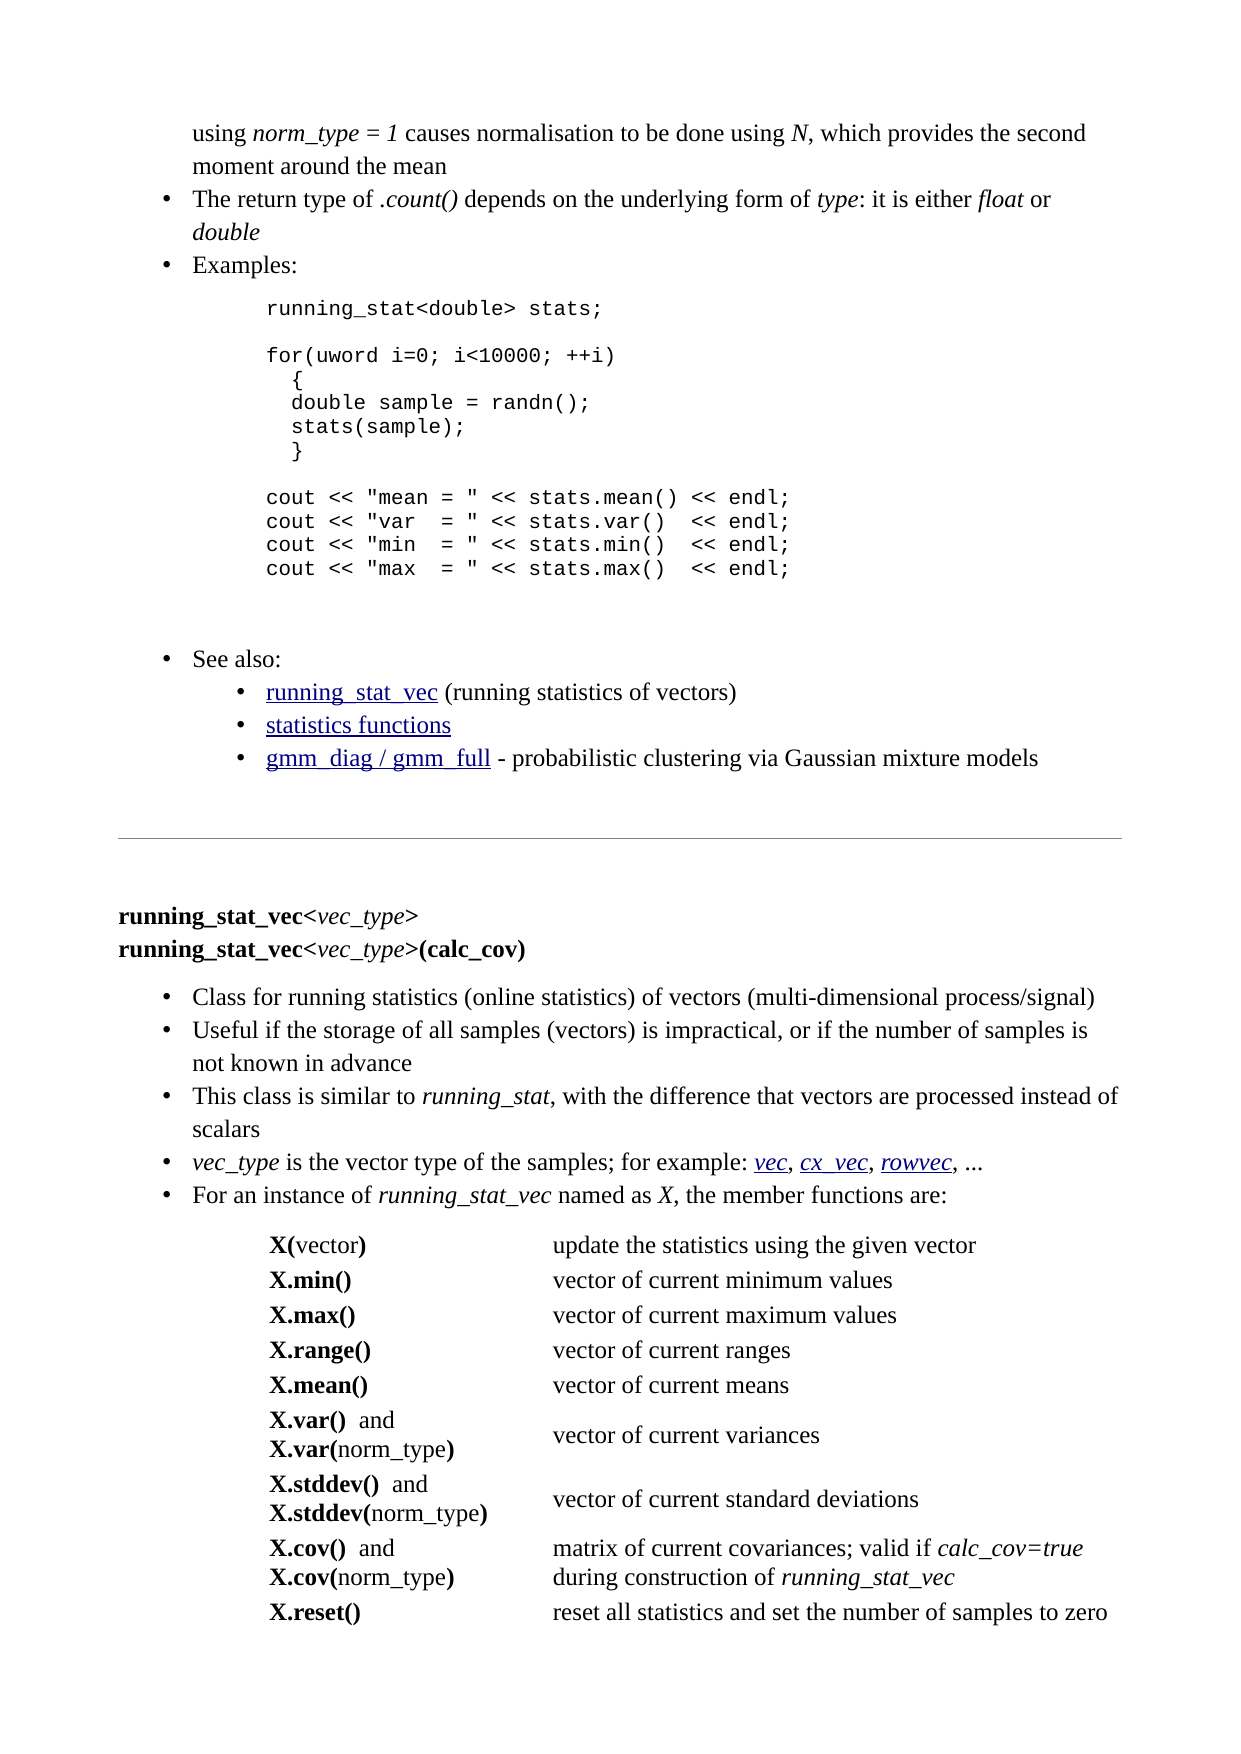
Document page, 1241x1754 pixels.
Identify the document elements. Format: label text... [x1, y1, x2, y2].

table_cell X.cov() and X.cov(norm_type) [266, 1530, 534, 1594]
table_header update the statistics using the given vector [550, 1228, 1122, 1262]
table_cell vector of current maximum values [550, 1298, 1122, 1332]
list statistics functions [236, 710, 1122, 739]
list stats(sample); [236, 416, 1122, 440]
list running_stat<double> stats; [236, 298, 1122, 321]
table_cell [534, 1530, 549, 1594]
table_cell X.reset() [266, 1594, 534, 1629]
list cout << "mean = " << stats.mean() << endl; [236, 487, 1122, 511]
table_cell reset all statistics and set the number of samples to zero [550, 1594, 1122, 1629]
table_cell vector of current standard deviations [550, 1466, 1122, 1530]
table_cell [534, 1466, 549, 1530]
table_header [534, 1228, 549, 1262]
table_cell X.min() [266, 1263, 534, 1297]
table_cell [534, 1298, 549, 1332]
table_cell [534, 1263, 549, 1297]
list vec_type is the vector type of the samples; for example: vec, cx_vec, rowvec, ... [162, 1147, 1122, 1176]
table_cell vector of current means [550, 1368, 1122, 1402]
list } [236, 440, 1122, 463]
table_cell X.max() [266, 1298, 534, 1332]
list running_stat_vec (running statistics of vectors) [236, 677, 1122, 706]
list using norm_type = 1 causes normalisation to be done using N, which provides the second moment around the mean [162, 118, 1122, 180]
list cout << "max = " << stats.max() << endl; [236, 558, 1122, 582]
table_cell X.var() and X.var(norm_type) [266, 1403, 534, 1466]
table_cell matrix of current covariances; valid if calc_cov=true during construction of running_stat_vec [550, 1530, 1122, 1594]
list cout << "min = " << stats.min() << endl; [236, 534, 1122, 558]
list This class is similar to running_stat, with the difference that vectors are processed instead of scalars [162, 1081, 1122, 1142]
list See also: [162, 644, 1122, 673]
table_cell X.stddev() and X.stddev(norm_type) [266, 1466, 534, 1530]
table_cell [534, 1333, 549, 1367]
list cout << "var = " << stats.var() << endl; [236, 511, 1122, 534]
table_header X(vector) [266, 1228, 534, 1262]
list double sample = randn(); [236, 392, 1122, 416]
table_cell X.mean() [266, 1368, 534, 1402]
list Examples: [162, 250, 1122, 279]
table_cell [534, 1368, 549, 1402]
table_cell X.range() [266, 1333, 534, 1367]
list The return type of .count() depends on the underlying form of type: it is either float or double [162, 184, 1122, 246]
list Useful if the storage of all samples (vectors) is impractical, or if the number of samples is not known in advance [162, 1015, 1122, 1076]
list For an instance of running_stat_vec named as X, the member functions are: [162, 1180, 1122, 1208]
list { [236, 369, 1122, 392]
list gmm_diag / gmm_full - probabilistic clustering via Gaussian mixture models [236, 743, 1122, 772]
table_cell [534, 1594, 549, 1629]
table_cell vector of current variances [550, 1403, 1122, 1466]
text running_stat_vec<vec_type> running_stat_vec<vec_type>(calc_cov) [118, 901, 1122, 963]
table_cell vector of current minimum values [550, 1263, 1122, 1297]
list for(uword i=0; i<10000; ++i) [236, 345, 1122, 369]
list Class for running statistics (online statistics) of vectors (multi-dimensional process/signal) [162, 982, 1122, 1010]
table_cell [534, 1403, 549, 1466]
table_cell vector of current ranges [550, 1333, 1122, 1367]
